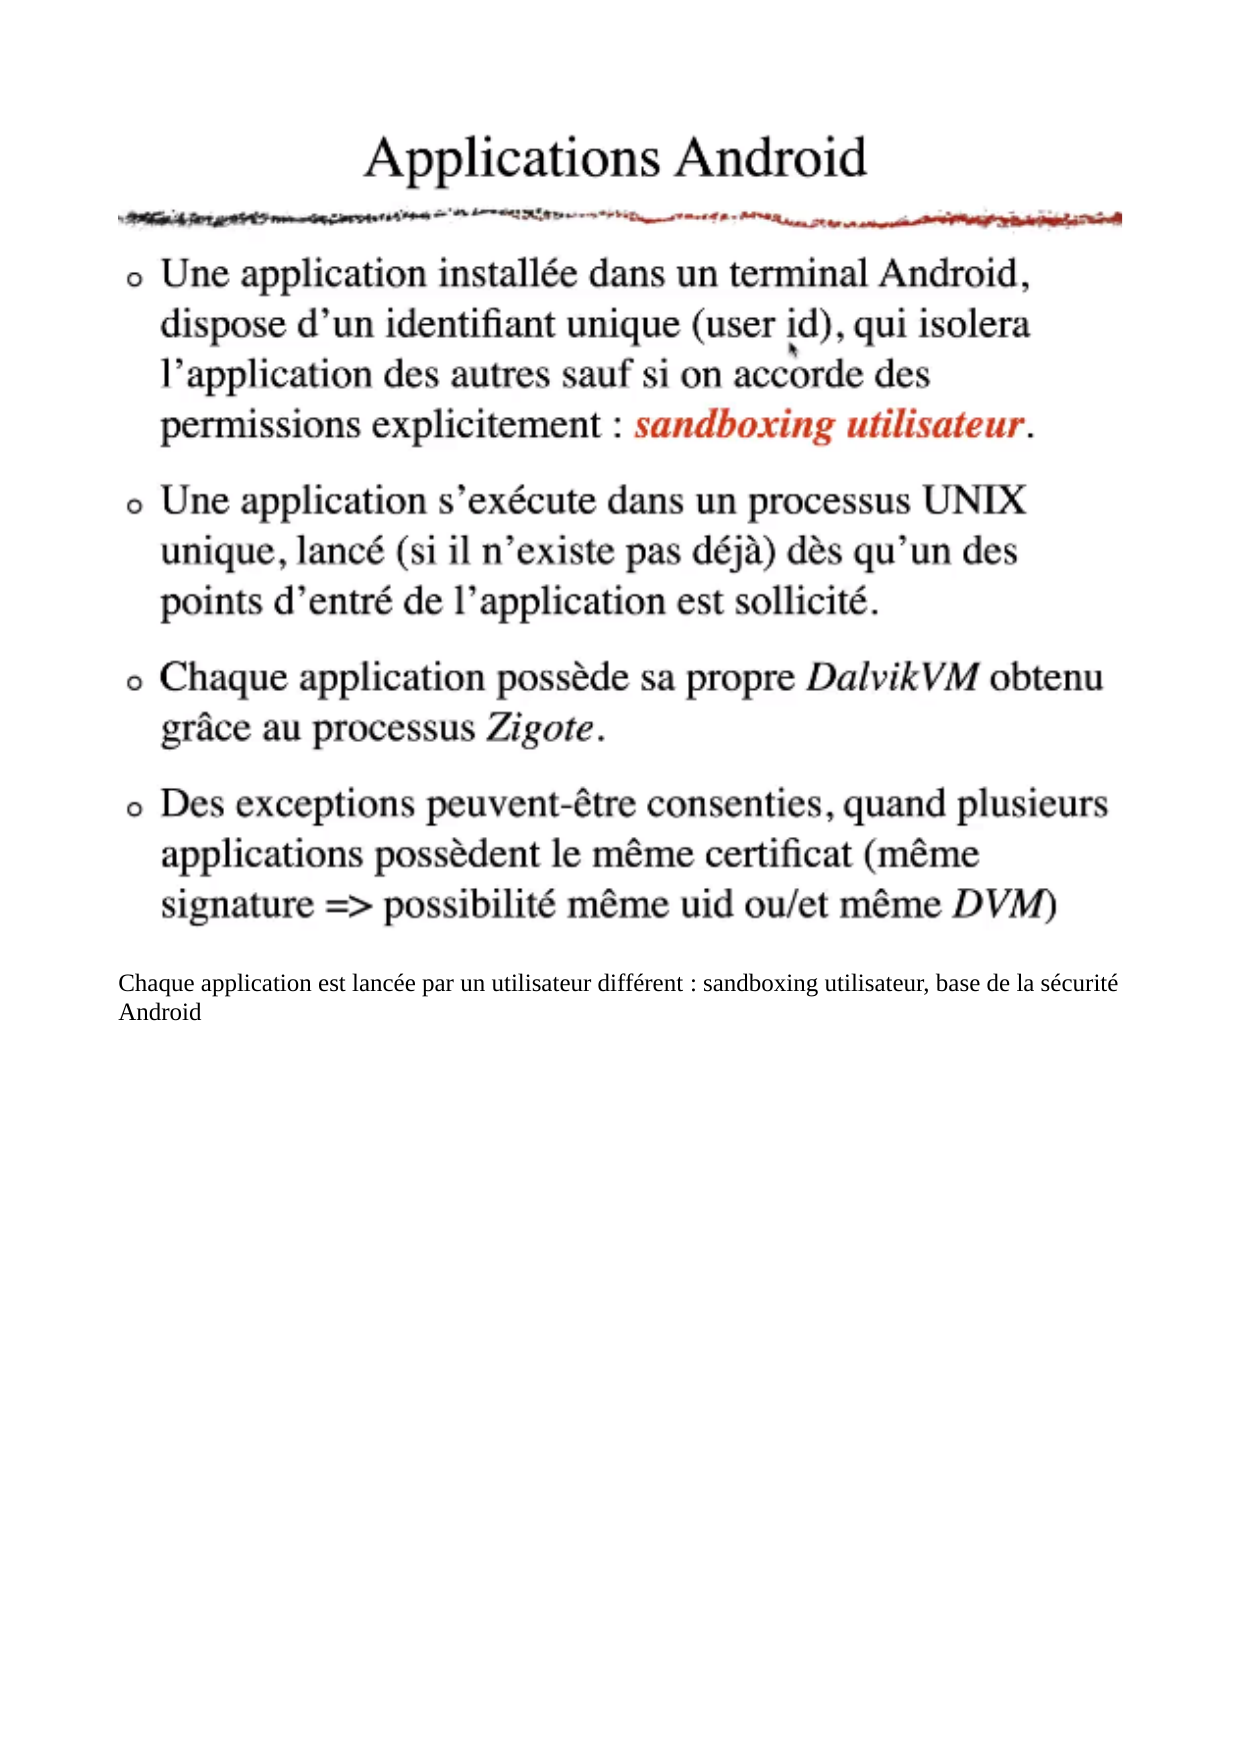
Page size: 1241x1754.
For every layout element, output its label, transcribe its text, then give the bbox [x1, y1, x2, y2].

text Chaque application est lancée par un utilisateur différent : sandboxing utilisateur, base de la sécurité Android [118, 968, 1122, 1026]
picture [118, 118, 1123, 940]
